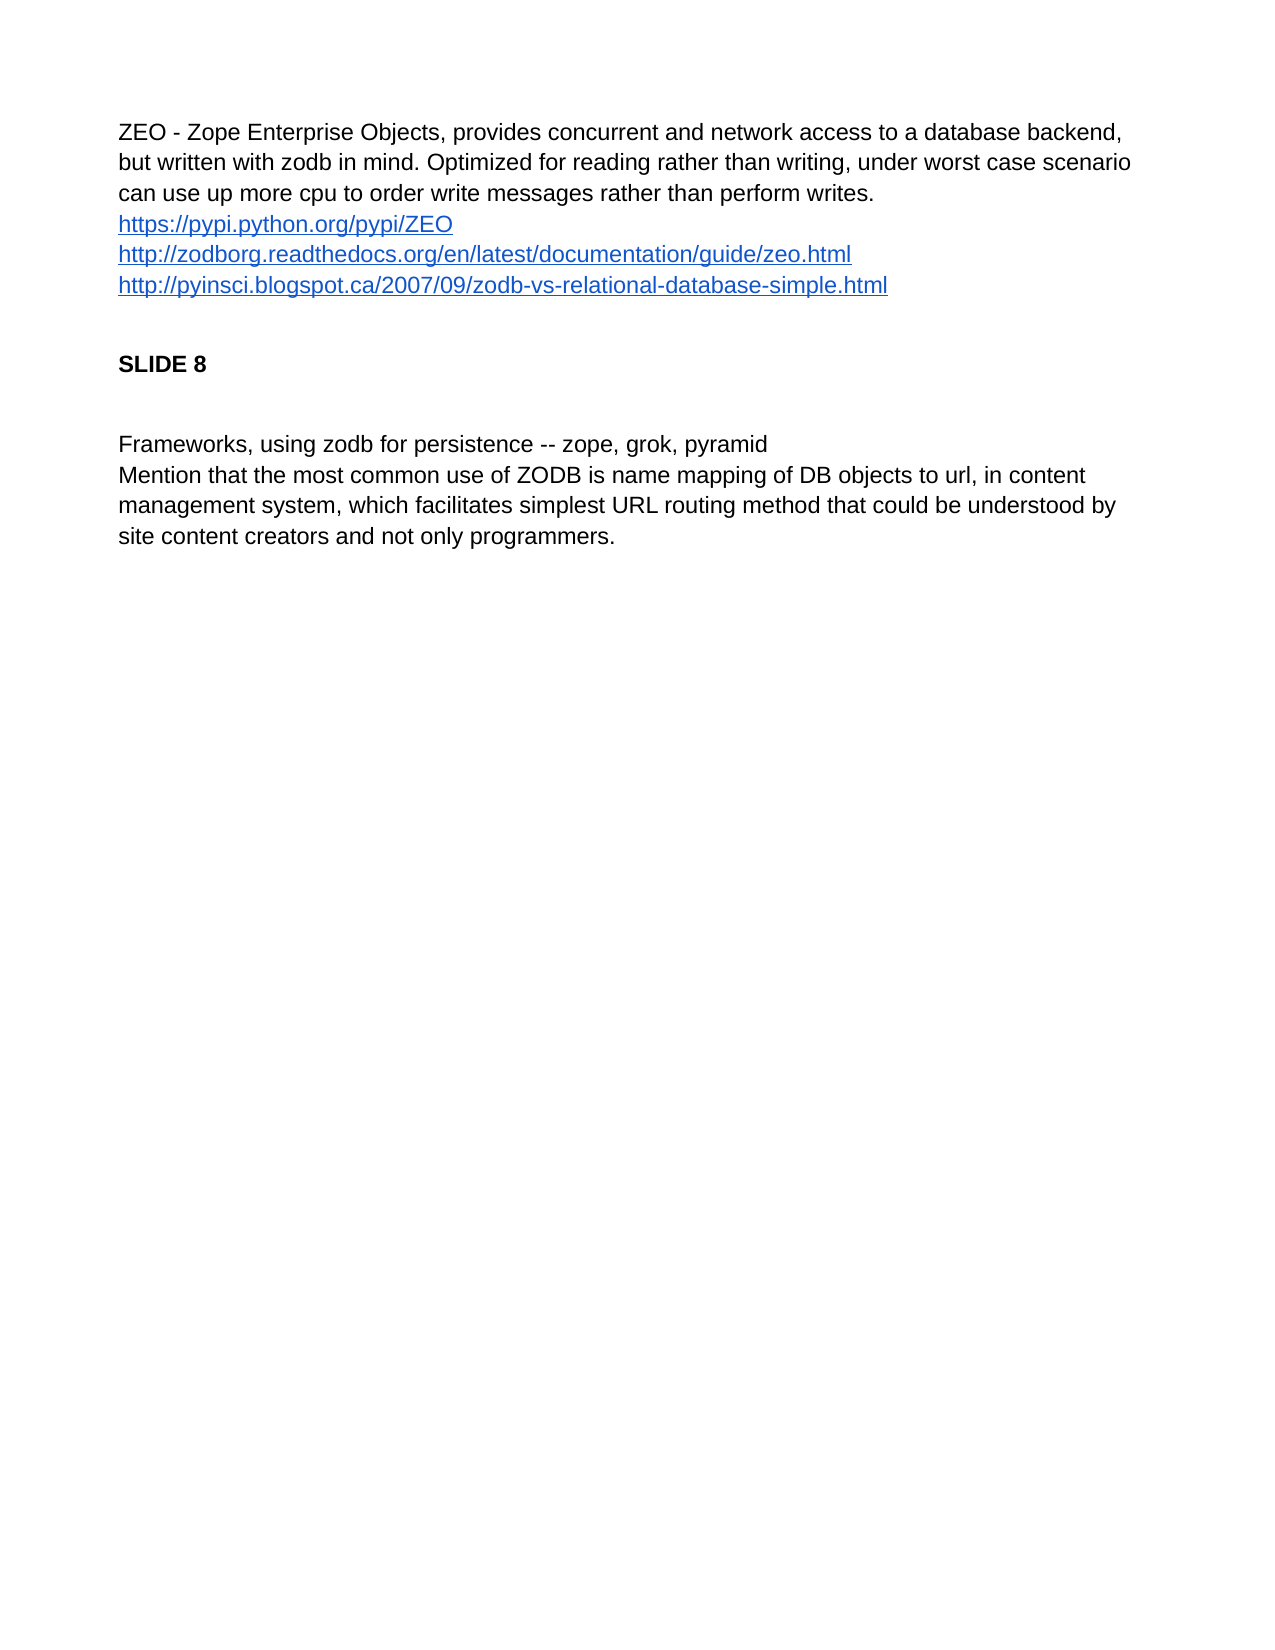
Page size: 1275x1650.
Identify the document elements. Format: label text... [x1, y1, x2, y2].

text https://pypi.python.org/pypi/ZEO [118, 210, 1157, 237]
text http://pyinsci.blogspot.ca/2007/09/zodb-vs-relational-database-simple.html [118, 271, 1157, 298]
text Mention that the most common use of ZODB is name mapping of DB objects to url, in content management system, which facilitates simplest URL routing method that could be understood by site content creators and not only programmers. [118, 461, 1157, 549]
text SLIDE 8 [118, 351, 1157, 378]
text http://zodborg.readthedocs.org/en/latest/documentation/guide/zeo.html [118, 241, 1157, 267]
text Frameworks, using zodb for persistence -- zope, grok, pyramid [118, 431, 1157, 457]
text ZEO - Zope Enterprise Objects, provides concurrent and network access to a database backend, but written with zodb in mind. Optimized for reading rather than writing, under worst case scenario can use up more cpu to order write messages rather than perform writes. [118, 118, 1157, 206]
